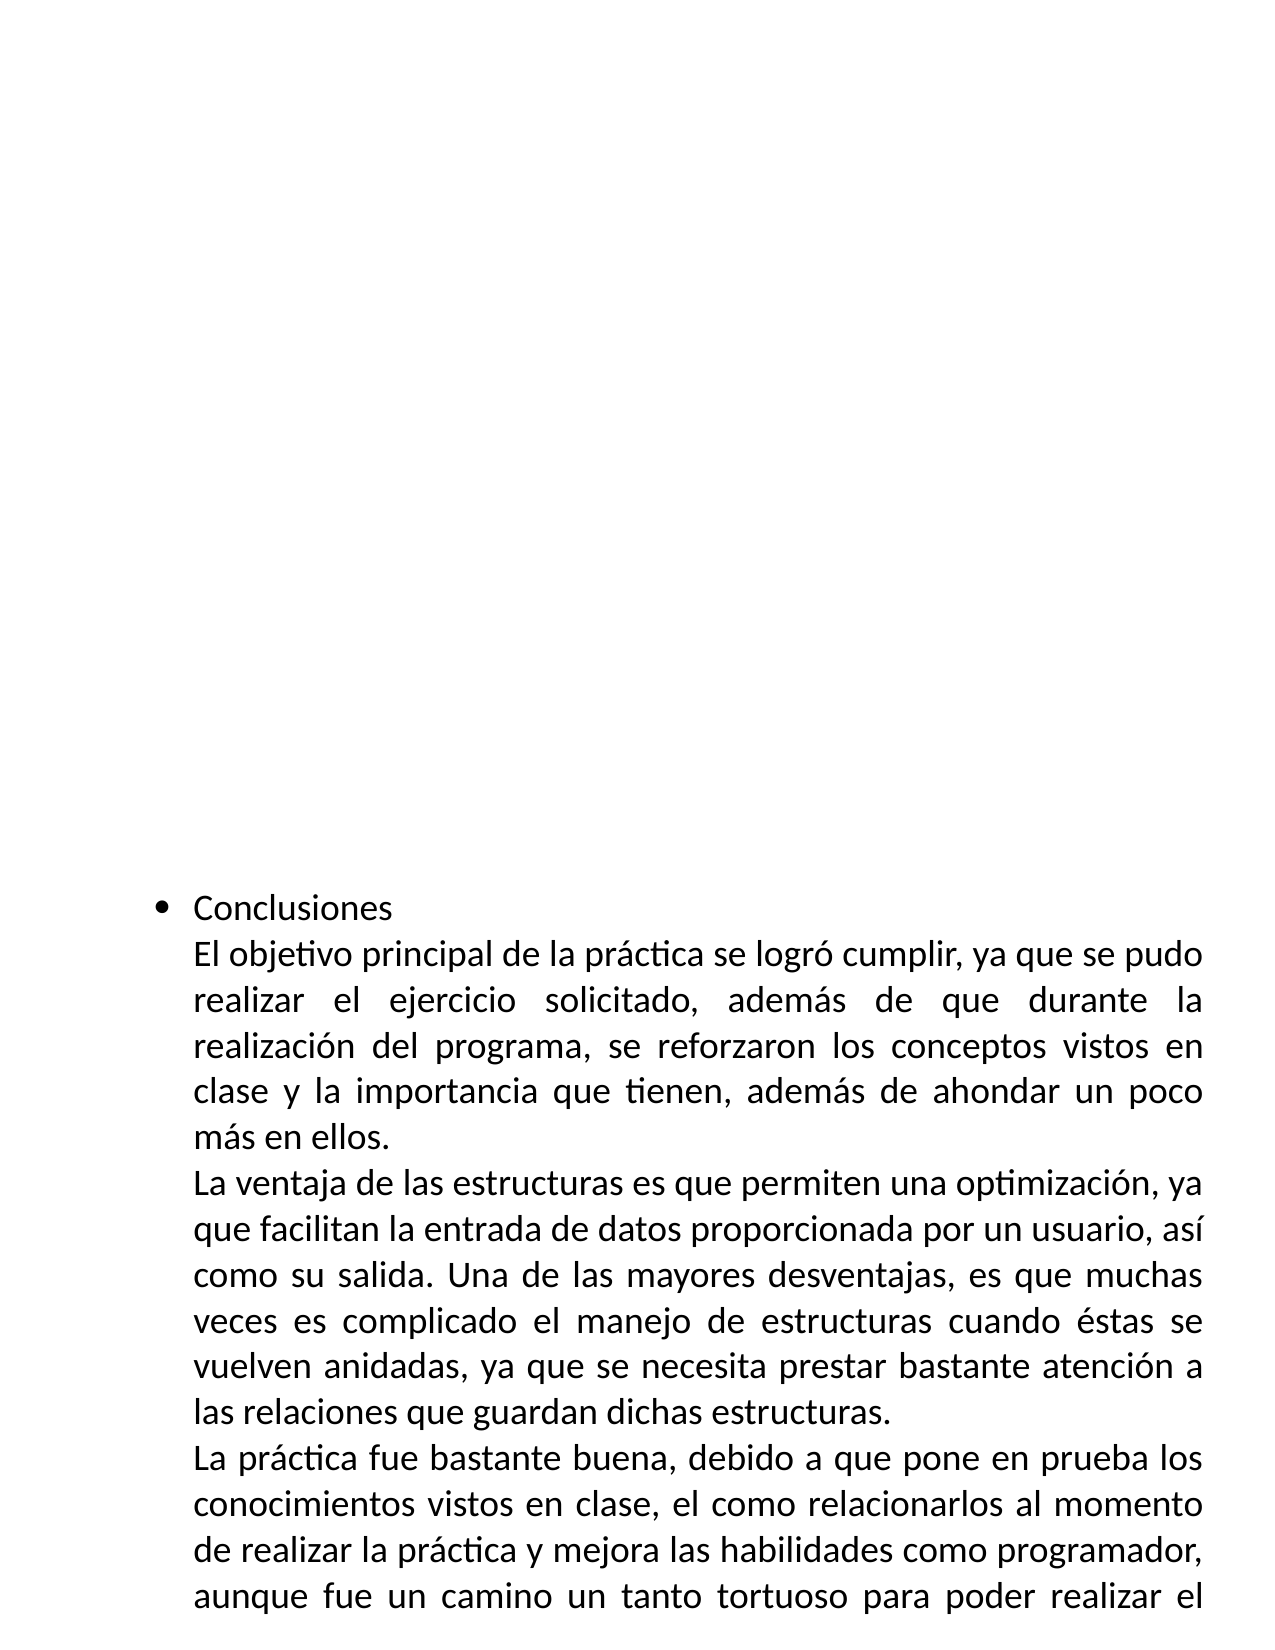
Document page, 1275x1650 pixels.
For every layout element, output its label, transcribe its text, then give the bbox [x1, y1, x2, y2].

text La práctica fue bastante buena, debido a que pone en prueba los conocimientos vistos en clase, el como relacionarlos al momento de realizar la práctica y mejora las habilidades como programador, aunque fue un camino un tanto tortuoso para poder realizar el [193, 1434, 1205, 1617]
text El objetivo principal de la práctica se logró cumplir, ya que se pudo realizar el ejercicio solicitado, además de que durante la realización del programa, se reforzaron los conceptos vistos en clase y la importancia que tienen, además de ahondar un poco más en ellos. [193, 930, 1205, 1159]
text La ventaja de las estructuras es que permiten una optimización, ya que facilitan la entrada de datos proporcionada por un usuario, así como su salida. Una de las mayores desventajas, es que muchas veces es complicado el manejo de estructuras cuando éstas se vuelven anidadas, ya que se necesita prestar bastante atención a las relaciones que guardan dichas estructuras. [193, 1159, 1205, 1434]
list Conclusiones [156, 884, 1205, 930]
